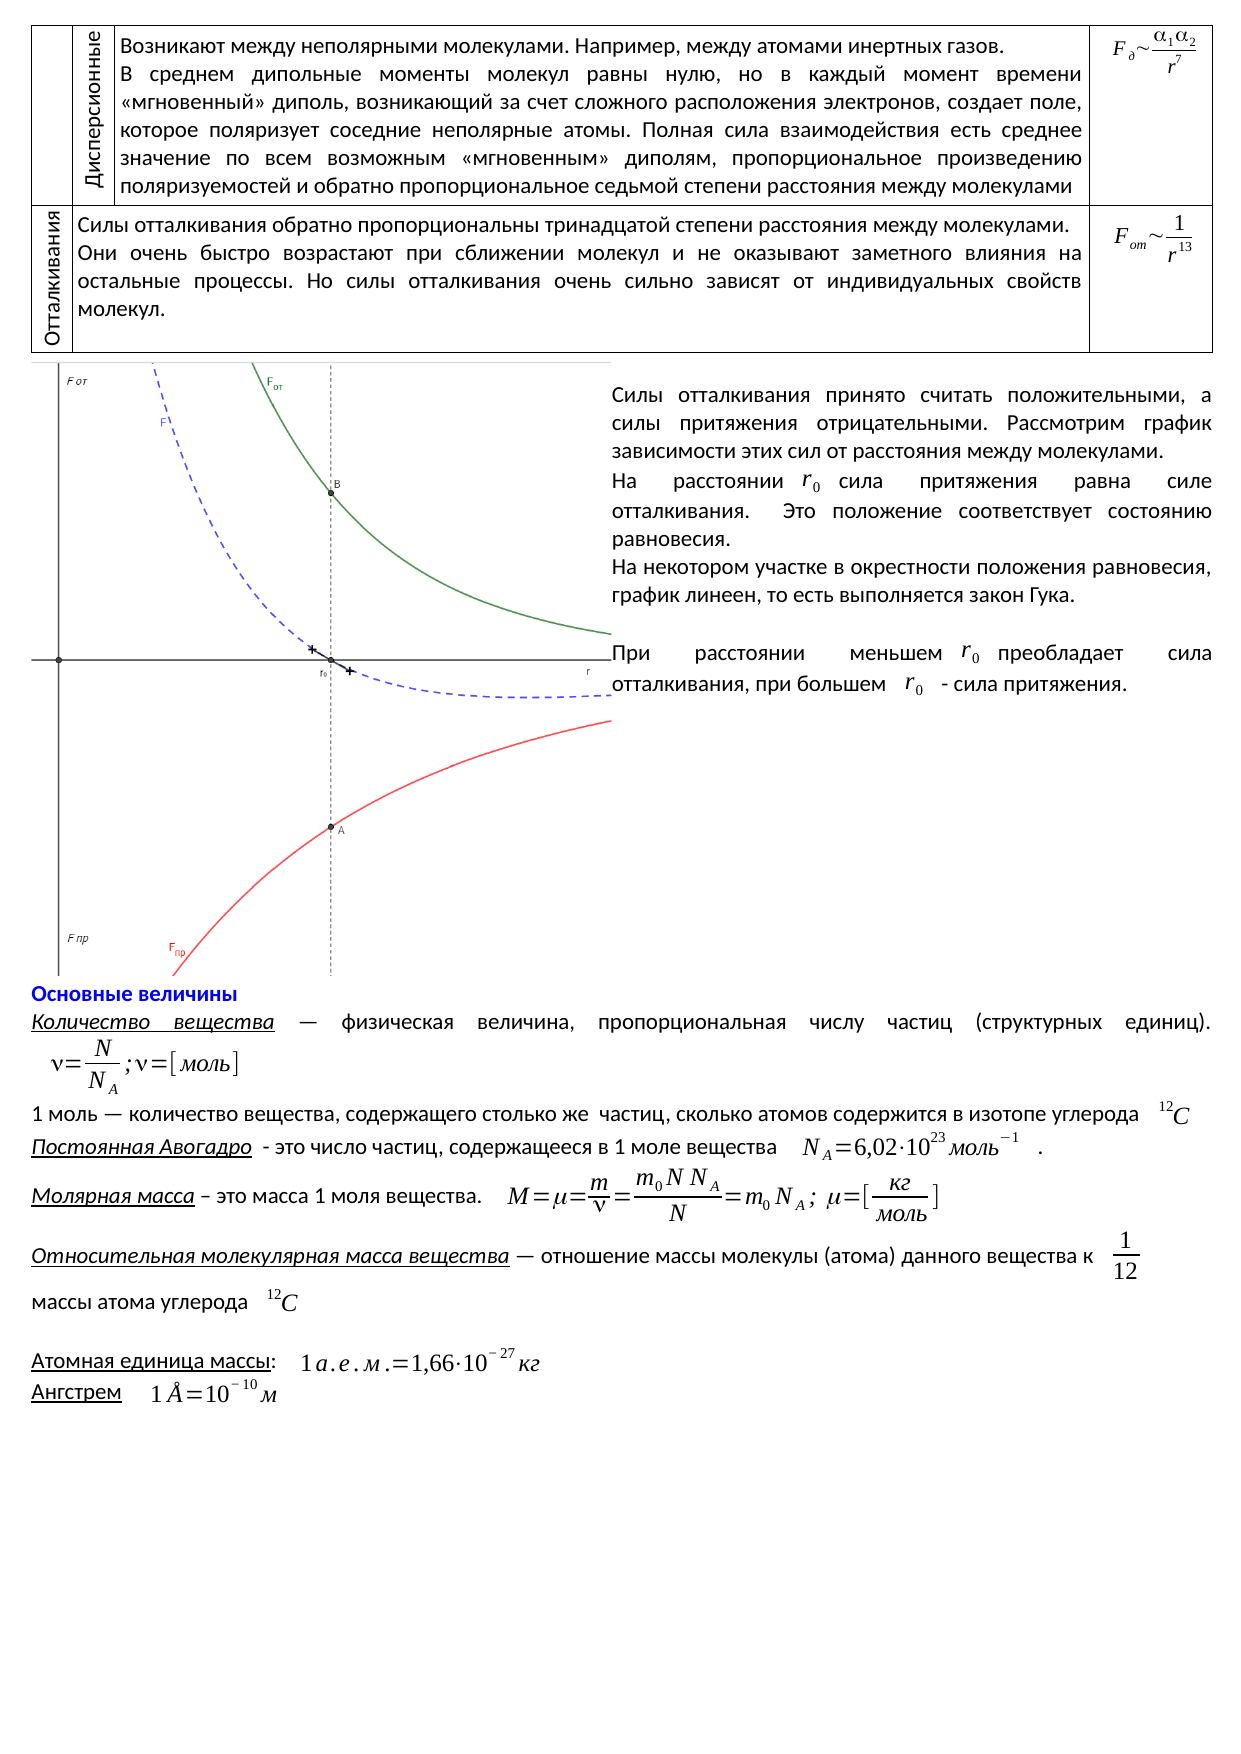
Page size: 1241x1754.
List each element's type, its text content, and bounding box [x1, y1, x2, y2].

table_cell Дисперсионные [73, 26, 114, 205]
table_cell [1090, 206, 1212, 352]
text Ангстрем [31, 1376, 1212, 1407]
text 1 моль — количество вещества, содержащего столько же частиц, сколько атомов содержится в изотопе углерода [31, 1098, 1212, 1129]
text На некотором участке в окрестности положения равновесия, график линеен, то есть выполняется закон Гука. [609, 552, 1212, 608]
table_header [32, 26, 72, 205]
text Количество вещества — физическая величина, пропорциональная числу частиц (структурных единиц). [31, 1007, 1212, 1098]
picture [31, 361, 330, 976]
text Молярная масса – это масса 1 моля вещества. [31, 1164, 1212, 1226]
table_cell Силы отталкивания обратно пропорциональны тринадцатой степени расстояния между молекулами. Они очень быстро возрастают при сближении молекул и не оказывают заметного влияния на остальные процессы. Но силы отталкивания очень сильно зависят от индивидуальных свойств молекул. [73, 206, 1089, 352]
text Основные величины [31, 979, 1212, 1007]
text Постоянная Авогадро - это число частиц, содержащееся в 1 моле вещества . [31, 1129, 1212, 1164]
table_cell [1090, 26, 1212, 205]
text На расстояниисила притяжения равна силе отталкивания. Это положение соответствует состоянию равновесия. [609, 464, 1212, 552]
text Силы отталкивания принято считать положительными, а силы притяжения отрицательными. Рассмотрим график зависимости этих сил от расстояния между молекулами. [609, 380, 1212, 464]
text При расстоянии меньшемпреобладает сила отталкивания, при большем- сила притяжения. [609, 636, 1212, 699]
text Атомная единица массы: [31, 1344, 1212, 1376]
table_cell Отталкивания [32, 206, 72, 352]
text Относительная молекулярная масса вещества — отношение массы молекулы (атома) данного вещества к массы атома углерода [31, 1226, 1212, 1316]
table_cell Возникают между неполярными молекулами. Например, между атомами инертных газов. В среднем дипольные моменты молекул равны нулю, но в каждый момент времени «мгновенный» диполь, возникающий за счет сложного расположения электронов, создает поле, которое поляризует соседние неполярные атомы. Полная сила взаимодействия есть среднее значение по всем возможным «мгновенным» диполям, пропорциональное произведению поляризуемостей и обратно пропорциональное седьмой степени расстояния между молекулами [115, 26, 1089, 205]
